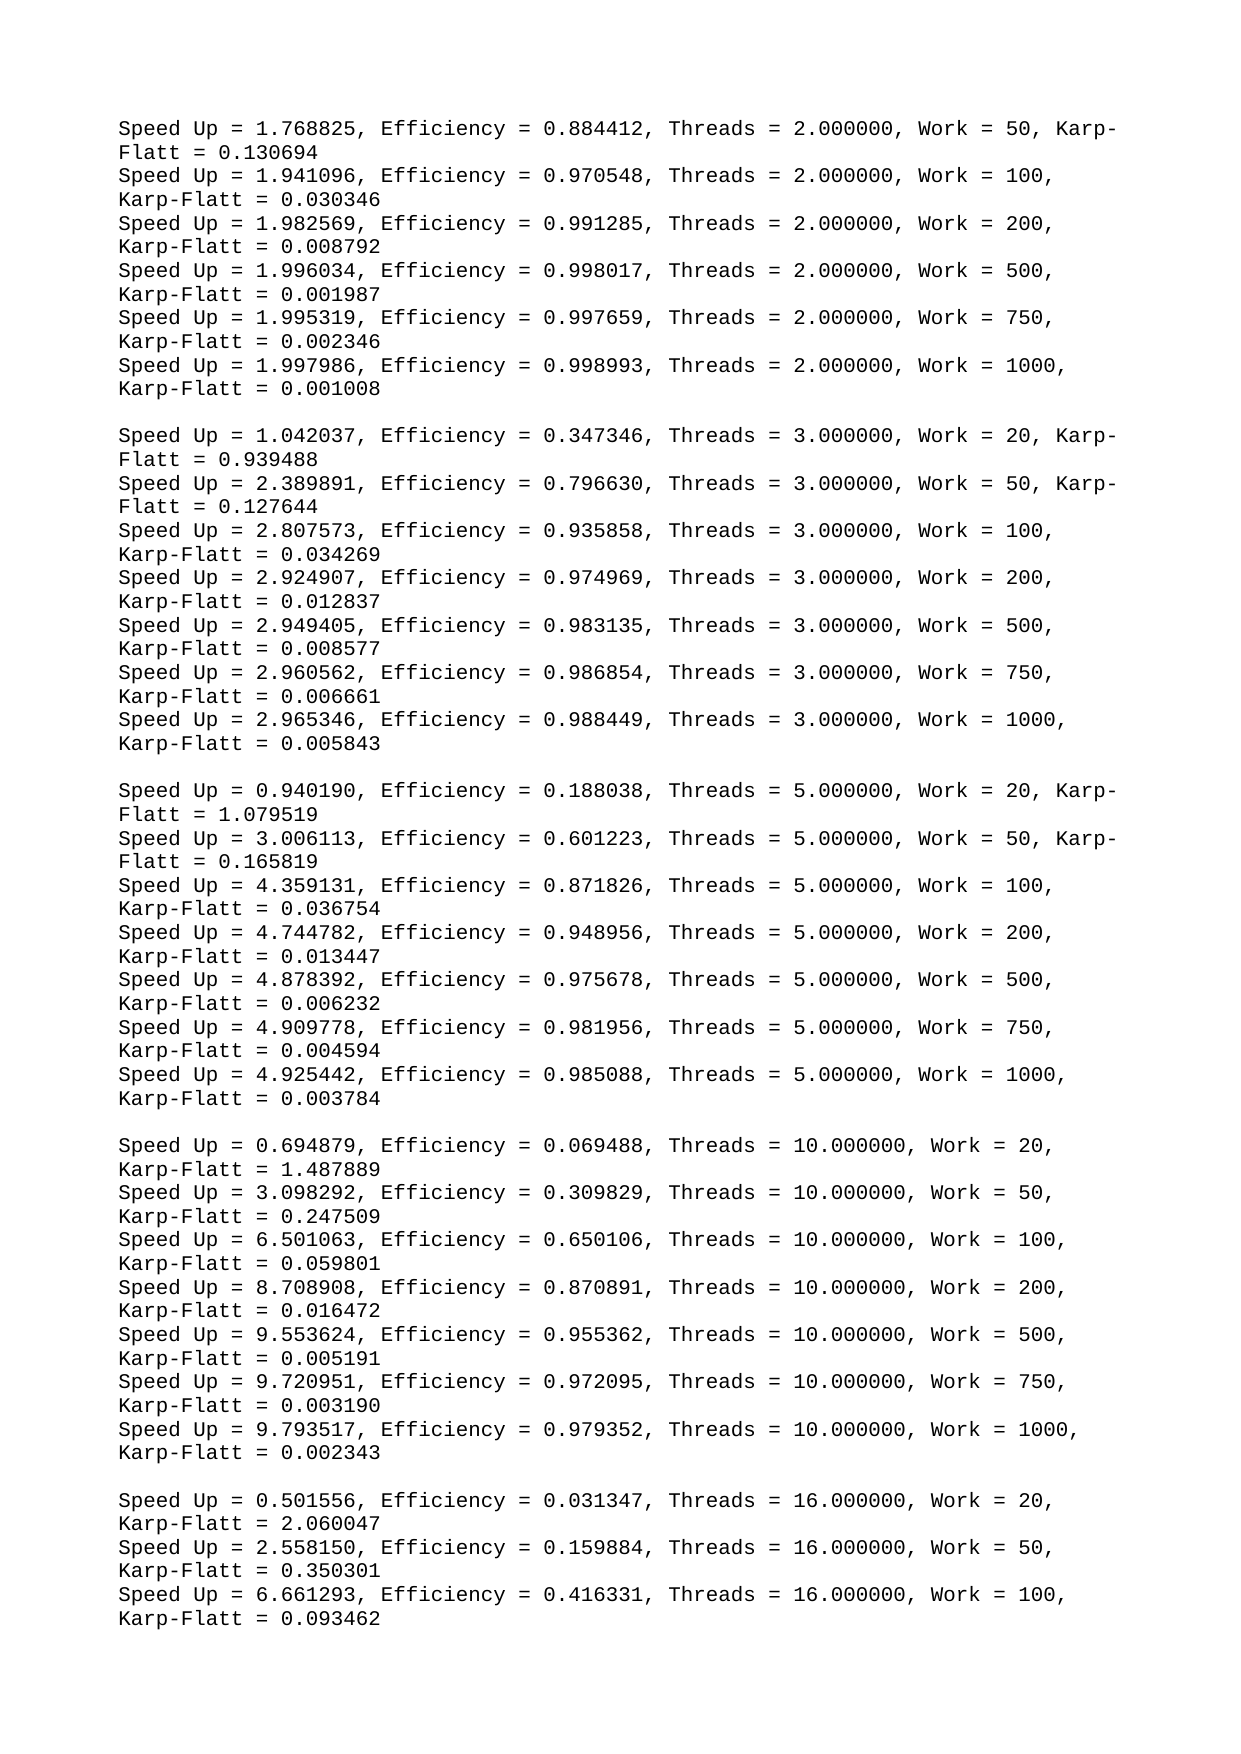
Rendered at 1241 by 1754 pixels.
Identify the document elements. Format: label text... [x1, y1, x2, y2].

text Speed Up = 0.501556, Efficiency = 0.031347, Threads = 16.000000, Work = 20, Karp-Flatt = 2.060047 [118, 1489, 1122, 1537]
text Speed Up = 8.708908, Efficiency = 0.870891, Threads = 10.000000, Work = 200, Karp-Flatt = 0.016472 [118, 1277, 1122, 1324]
text Speed Up = 4.878392, Efficiency = 0.975678, Threads = 5.000000, Work = 500, Karp-Flatt = 0.006232 [118, 969, 1122, 1017]
text Speed Up = 9.553624, Efficiency = 0.955362, Threads = 10.000000, Work = 500, Karp-Flatt = 0.005191 [118, 1324, 1122, 1371]
text Speed Up = 2.965346, Efficiency = 0.988449, Threads = 3.000000, Work = 1000, Karp-Flatt = 0.005843 [118, 709, 1122, 757]
text Speed Up = 1.768825, Efficiency = 0.884412, Threads = 2.000000, Work = 50, Karp-Flatt = 0.130694 [118, 118, 1122, 165]
text Speed Up = 2.558150, Efficiency = 0.159884, Threads = 16.000000, Work = 50, Karp-Flatt = 0.350301 [118, 1537, 1122, 1584]
text Speed Up = 2.960562, Efficiency = 0.986854, Threads = 3.000000, Work = 750, Karp-Flatt = 0.006661 [118, 662, 1122, 709]
text Speed Up = 1.042037, Efficiency = 0.347346, Threads = 3.000000, Work = 20, Karp-Flatt = 0.939488 [118, 426, 1122, 473]
text Speed Up = 0.940190, Efficiency = 0.188038, Threads = 5.000000, Work = 20, Karp-Flatt = 1.079519 [118, 780, 1122, 827]
text Speed Up = 2.924907, Efficiency = 0.974969, Threads = 3.000000, Work = 200, Karp-Flatt = 0.012837 [118, 567, 1122, 615]
text Speed Up = 4.909778, Efficiency = 0.981956, Threads = 5.000000, Work = 750, Karp-Flatt = 0.004594 [118, 1017, 1122, 1064]
text Speed Up = 4.925442, Efficiency = 0.985088, Threads = 5.000000, Work = 1000, Karp-Flatt = 0.003784 [118, 1064, 1122, 1111]
text Speed Up = 2.949405, Efficiency = 0.983135, Threads = 3.000000, Work = 500, Karp-Flatt = 0.008577 [118, 615, 1122, 662]
text Speed Up = 6.661293, Efficiency = 0.416331, Threads = 16.000000, Work = 100, Karp-Flatt = 0.093462 [118, 1584, 1122, 1631]
text Speed Up = 1.995319, Efficiency = 0.997659, Threads = 2.000000, Work = 750, Karp-Flatt = 0.002346 [118, 307, 1122, 354]
text Speed Up = 0.694879, Efficiency = 0.069488, Threads = 10.000000, Work = 20, Karp-Flatt = 1.487889 [118, 1135, 1122, 1182]
text Speed Up = 1.941096, Efficiency = 0.970548, Threads = 2.000000, Work = 100, Karp-Flatt = 0.030346 [118, 165, 1122, 213]
text Speed Up = 1.996034, Efficiency = 0.998017, Threads = 2.000000, Work = 500, Karp-Flatt = 0.001987 [118, 260, 1122, 307]
text Speed Up = 1.997986, Efficiency = 0.998993, Threads = 2.000000, Work = 1000, Karp-Flatt = 0.001008 [118, 354, 1122, 402]
text Speed Up = 6.501063, Efficiency = 0.650106, Threads = 10.000000, Work = 100, Karp-Flatt = 0.059801 [118, 1229, 1122, 1277]
text Speed Up = 3.006113, Efficiency = 0.601223, Threads = 5.000000, Work = 50, Karp-Flatt = 0.165819 [118, 827, 1122, 875]
text Speed Up = 2.389891, Efficiency = 0.796630, Threads = 3.000000, Work = 50, Karp-Flatt = 0.127644 [118, 473, 1122, 520]
text Speed Up = 9.793517, Efficiency = 0.979352, Threads = 10.000000, Work = 1000, Karp-Flatt = 0.002343 [118, 1419, 1122, 1466]
text Speed Up = 3.098292, Efficiency = 0.309829, Threads = 10.000000, Work = 50, Karp-Flatt = 0.247509 [118, 1182, 1122, 1229]
text Speed Up = 1.982569, Efficiency = 0.991285, Threads = 2.000000, Work = 200, Karp-Flatt = 0.008792 [118, 213, 1122, 260]
text Speed Up = 4.359131, Efficiency = 0.871826, Threads = 5.000000, Work = 100, Karp-Flatt = 0.036754 [118, 875, 1122, 922]
text Speed Up = 9.720951, Efficiency = 0.972095, Threads = 10.000000, Work = 750, Karp-Flatt = 0.003190 [118, 1371, 1122, 1419]
text Speed Up = 4.744782, Efficiency = 0.948956, Threads = 5.000000, Work = 200, Karp-Flatt = 0.013447 [118, 922, 1122, 969]
text Speed Up = 2.807573, Efficiency = 0.935858, Threads = 3.000000, Work = 100, Karp-Flatt = 0.034269 [118, 520, 1122, 567]
